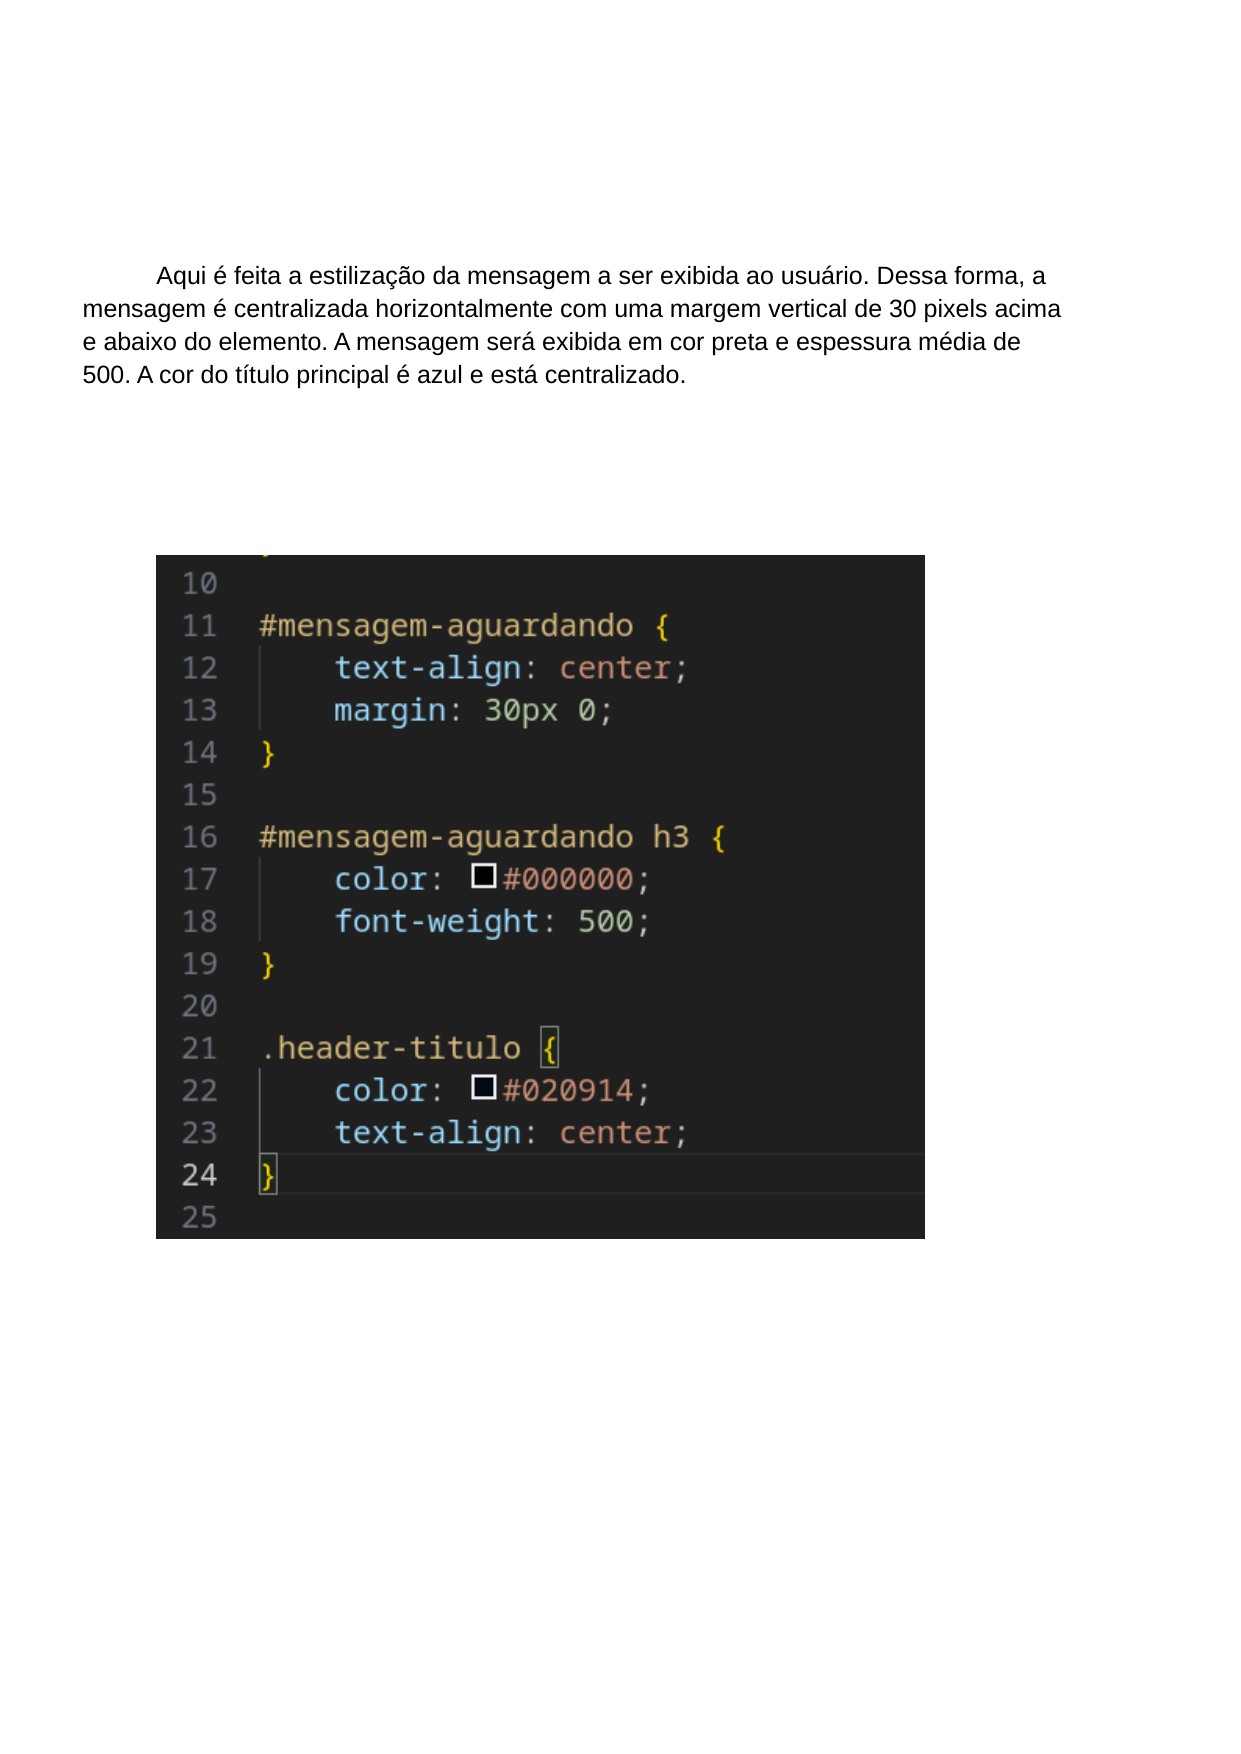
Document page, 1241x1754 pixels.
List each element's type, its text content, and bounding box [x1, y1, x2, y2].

text Aqui é feita a estilização da mensagem a ser exibida ao usuário. Dessa forma, a mensagem é centralizada horizontalmente com uma margem vertical de 30 pixels acima e abaixo do elemento. A mensagem será exibida em cor preta e espessura média de 500. A cor do título principal é azul e está centralizado. [82, 261, 1064, 389]
picture [156, 555, 925, 1239]
